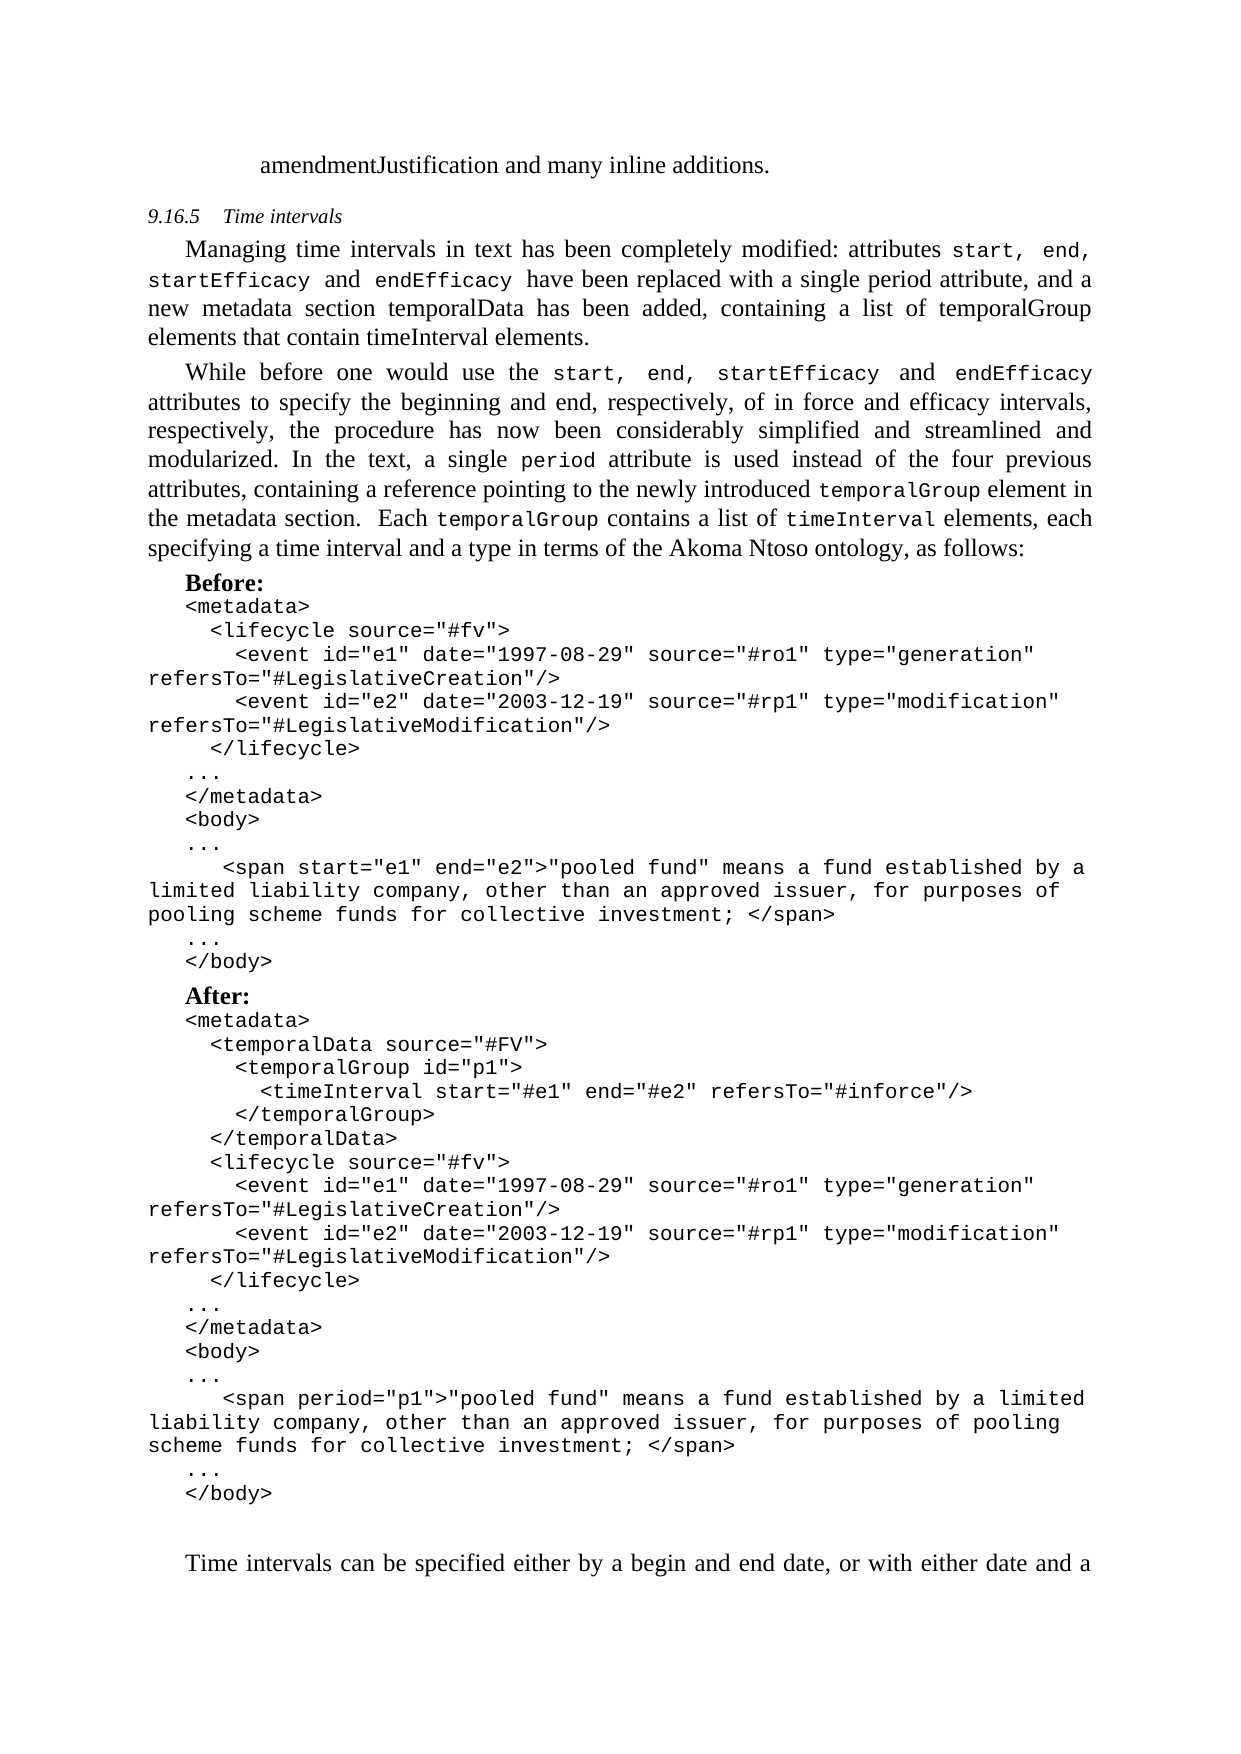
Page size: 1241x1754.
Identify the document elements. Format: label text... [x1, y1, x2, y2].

text <event id="e2" date="2003-12-19" source="#rp1" type="modification" refersTo="#LegislativeModification"/> [148, 1223, 1092, 1270]
text <metadata> [148, 1010, 1092, 1033]
text Managing time intervals in text has been completely modified: attributes start, end, startEfficacy and endEfficacy have been replaced with a single period attribute, and a new metadata section temporalData has been added, containing a list of temporalGroup elements that contain timeInterval elements. [148, 234, 1092, 351]
text Time intervals can be specified either by a begin and end date, or with either date and a [148, 1548, 1092, 1576]
text <metadata> [148, 597, 1092, 620]
text </metadata> [148, 1317, 1092, 1341]
text </lifecycle> [148, 738, 1092, 762]
text After: [148, 981, 1092, 1010]
text ... [148, 1294, 1092, 1317]
text <body> [148, 1341, 1092, 1364]
text </metadata> [148, 786, 1092, 809]
text ... [148, 928, 1092, 951]
text </lifecycle> [148, 1270, 1092, 1294]
text ... [148, 1364, 1092, 1388]
text <event id="e1" date="1997-08-29" source="#ro1" type="generation" refersTo="#LegislativeCreation"/> [148, 1175, 1092, 1223]
text </body> [148, 1483, 1092, 1506]
text <span start="e1" end="e2">"pooled fund" means a fund established by a limited liability company, other than an approved issuer, for purposes of pooling scheme funds for collective investment; </span> [148, 857, 1092, 928]
text </temporalData> [148, 1128, 1092, 1152]
text <span period="p1">"pooled fund" means a fund established by a limited liability company, other than an approved issuer, for purposes of pooling scheme funds for collective investment; </span> [148, 1388, 1092, 1459]
text </body> [148, 951, 1092, 975]
text <body> [148, 809, 1092, 833]
text ... [148, 762, 1092, 786]
text ... [148, 1459, 1092, 1483]
text While before one would use the start, end, startEfficacy and endEfficacy attributes to specify the beginning and end, respectively, of in force and efficacy intervals, respectively, the procedure has now been considerably simplified and streamlined and modularized. In the text, a single period attribute is used instead of the four previous attributes, containing a reference pointing to the newly introduced temporalGroup element in the metadata section. Each temporalGroup contains a list of timeInterval elements, each specifying a time interval and a type in terms of the Akoma Ntoso ontology, as follows: [148, 357, 1092, 562]
text <temporalData source="#FV"> [148, 1033, 1092, 1057]
list amendmentJustification and many inline additions. [222, 150, 1092, 179]
text <temporalGroup id="p1"> [148, 1057, 1092, 1081]
text <timeInterval start="#e1" end="#e2" refersTo="#inforce"/> [148, 1081, 1092, 1104]
subtitle Time intervals [148, 204, 1092, 228]
text <event id="e1" date="1997-08-29" source="#ro1" type="generation" refersTo="#LegislativeCreation"/> [148, 644, 1092, 691]
text <event id="e2" date="2003-12-19" source="#rp1" type="modification" refersTo="#LegislativeModification"/> [148, 691, 1092, 738]
text </temporalGroup> [148, 1104, 1092, 1128]
text ... [148, 833, 1092, 857]
text <lifecycle source="#fv"> [148, 620, 1092, 644]
text <lifecycle source="#fv"> [148, 1152, 1092, 1175]
text Before: [148, 568, 1092, 597]
